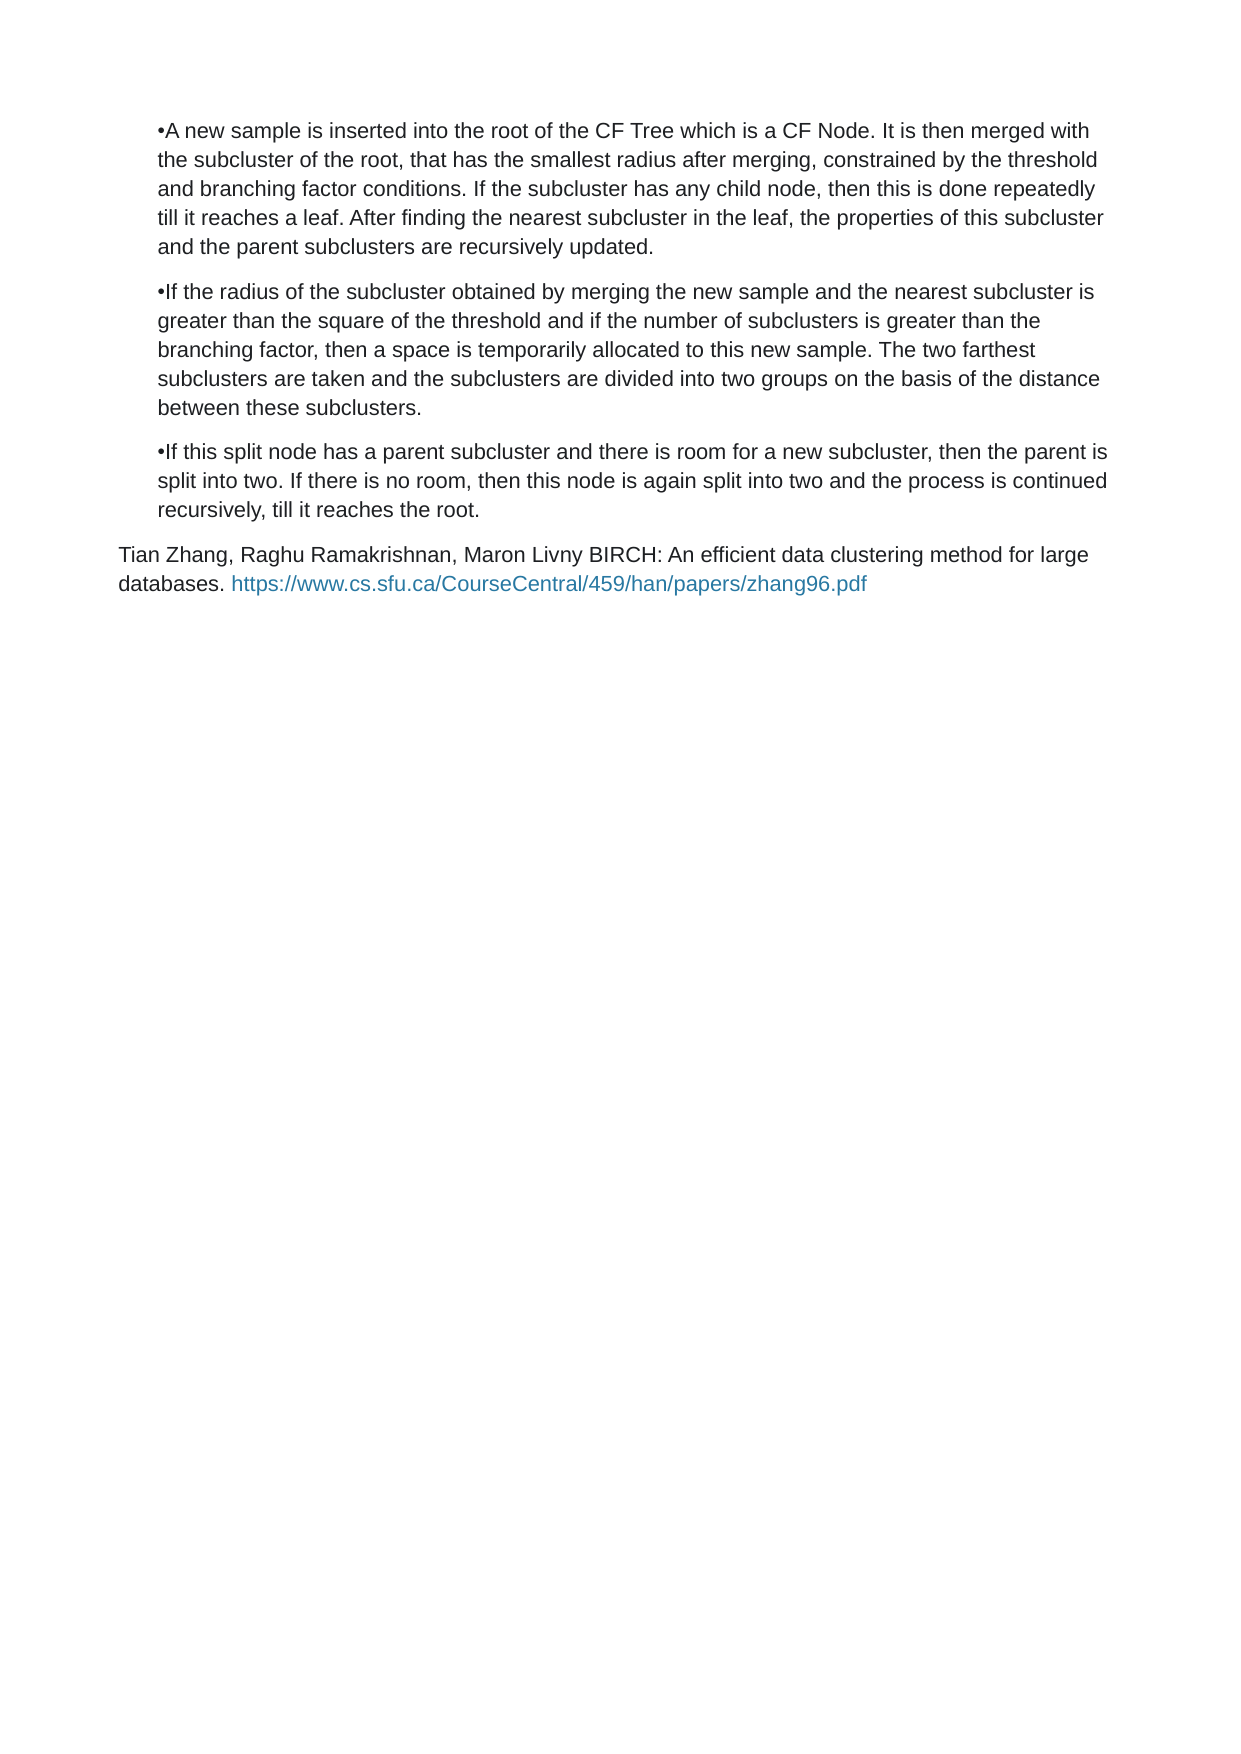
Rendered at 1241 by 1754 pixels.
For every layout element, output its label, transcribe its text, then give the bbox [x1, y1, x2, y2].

list If the radius of the subcluster obtained by merging the new sample and the nearest subcluster is greater than the square of the threshold and if the number of subclusters is greater than the branching factor, then a space is temporarily allocated to this new sample. The two farthest subclusters are taken and the subclusters are divided into two groups on the basis of the distance between these subclusters. [118, 278, 1122, 419]
list If this split node has a parent subcluster and there is room for a new subcluster, then the parent is split into two. If there is no room, then this node is again split into two and the process is continued recursively, till it reaches the root. [118, 439, 1122, 522]
text Tian Zhang, Raghu Ramakrishnan, Maron Livny BIRCH: An efficient data clustering method for large databases. https://www.cs.sfu.ca/CourseCentral/459/han/papers/zhang96.pdf [118, 541, 1122, 596]
list A new sample is inserted into the root of the CF Tree which is a CF Node. It is then merged with the subcluster of the root, that has the smallest radius after merging, constrained by the threshold and branching factor conditions. If the subcluster has any child node, then this is done repeatedly till it reaches a leaf. After finding the nearest subcluster in the leaf, the properties of this subcluster and the parent subclusters are recursively updated. [118, 118, 1122, 259]
